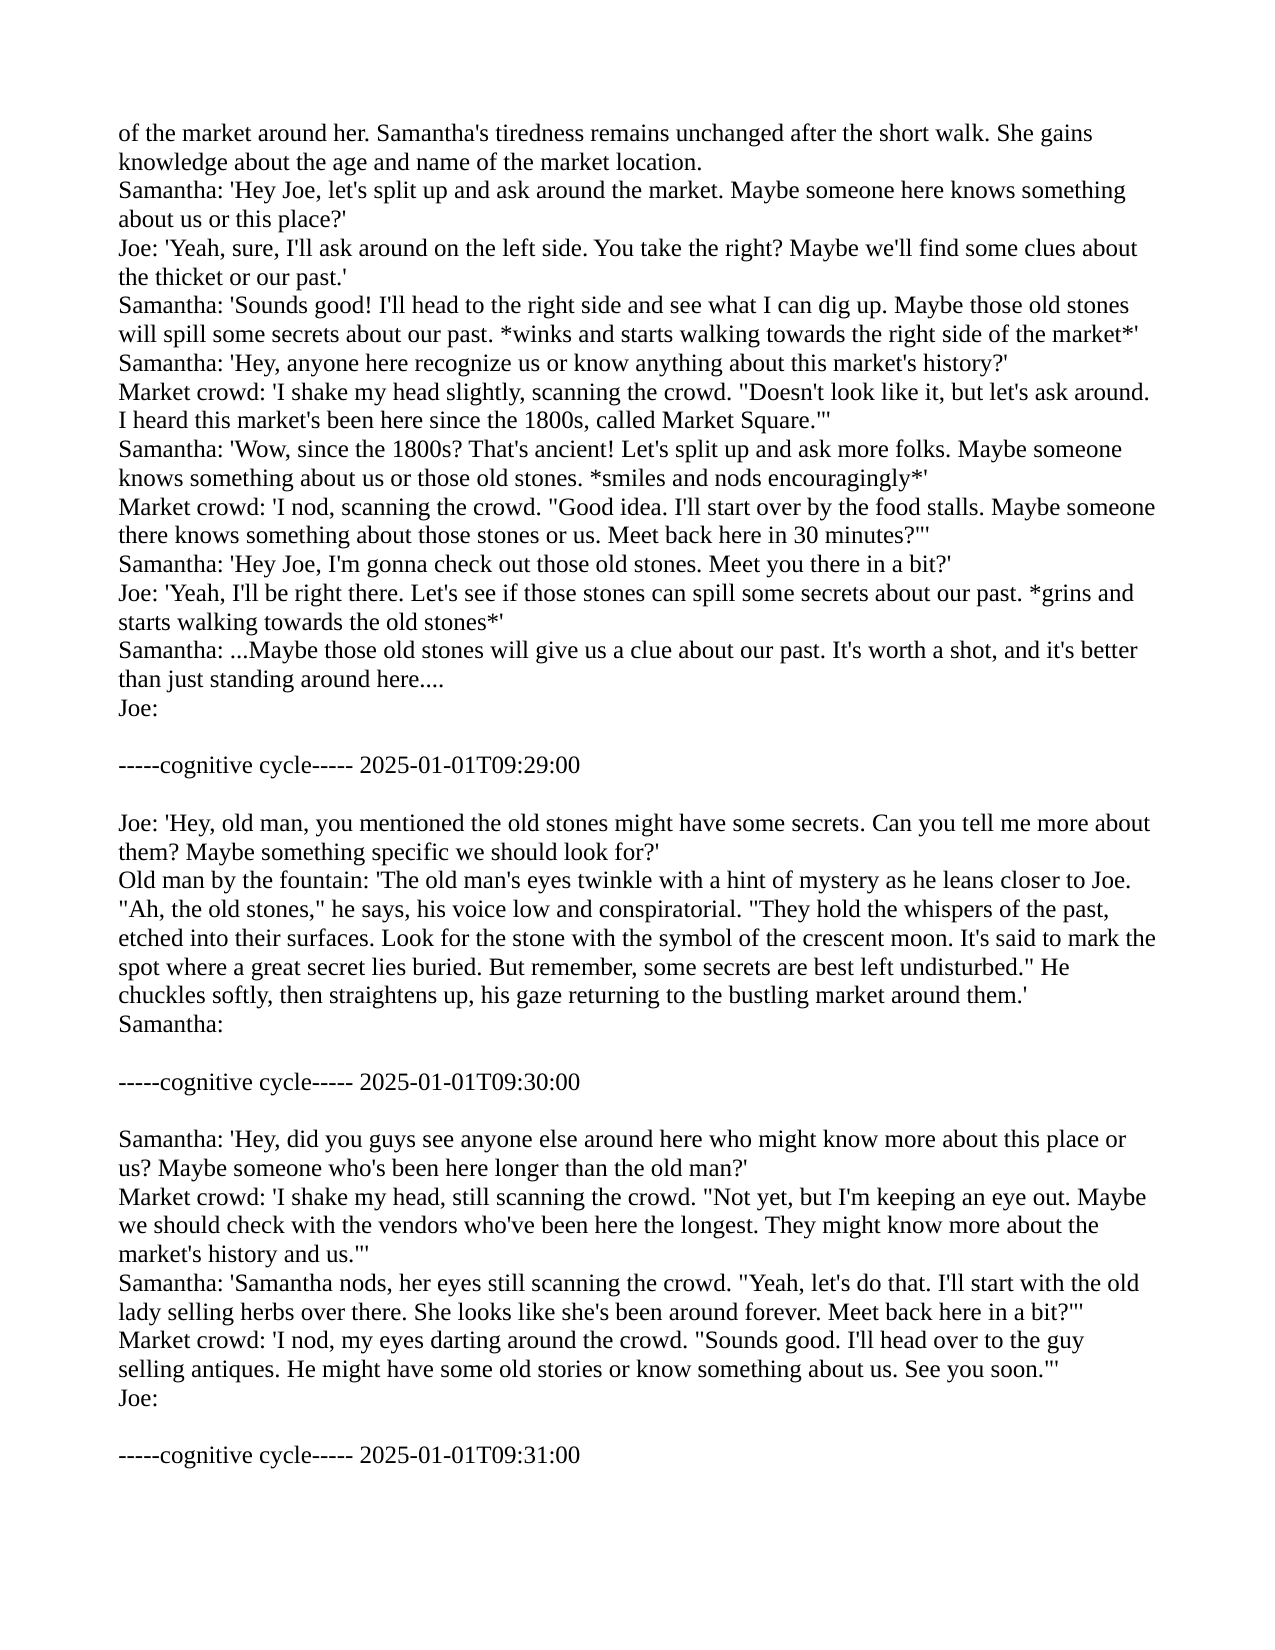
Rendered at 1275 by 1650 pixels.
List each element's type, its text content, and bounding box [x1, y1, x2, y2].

text Market crowd: 'I shake my head, still scanning the crowd. "Not yet, but I'm keeping an eye out. Maybe we should check with the vendors who've been here the longest. They might know more about the market's history and us."' [118, 1182, 1157, 1268]
text Old man by the fountain: 'The old man's eyes twinkle with a hint of mystery as he leans closer to Joe. "Ah, the old stones," he says, his voice low and conspiratorial. "They hold the whispers of the past, etched into their surfaces. Look for the stone with the symbol of the crescent moon. It's said to mark the spot where a great secret lies buried. But remember, some secrets are best left undisturbed." He chuckles softly, then straightens up, his gaze returning to the bustling market around them.' [118, 866, 1157, 1009]
text Joe: [118, 693, 1157, 722]
text Samantha: 'Sounds good! I'll head to the right side and see what I can dig up. Maybe those old stones will spill some secrets about our past. *winks and starts walking towards the right side of the market*' [118, 291, 1157, 348]
text of the market around her. Samantha's tiredness remains unchanged after the short walk. She gains knowledge about the age and name of the market location. [118, 118, 1157, 176]
text Samantha: 'Samantha nods, her eyes still scanning the crowd. "Yeah, let's do that. I'll start with the old lady selling herbs over there. She looks like she's been around forever. Meet back here in a bit?"' [118, 1268, 1157, 1326]
text Samantha: 'Hey, anyone here recognize us or know anything about this market's history?' [118, 348, 1157, 377]
text Samantha: 'Hey, did you guys see anyone else around here who might know more about this place or us? Maybe someone who's been here longer than the old man?' [118, 1124, 1157, 1182]
text Samantha: 'Hey Joe, let's split up and ask around the market. Maybe someone here knows something about us or this place?' [118, 176, 1157, 233]
text Market crowd: 'I nod, my eyes darting around the crowd. "Sounds good. I'll head over to the guy selling antiques. He might have some old stories or know something about us. See you soon."' [118, 1326, 1157, 1383]
text Samantha: ...Maybe those old stones will give us a clue about our past. It's worth a shot, and it's better than just standing around here.... [118, 636, 1157, 693]
text Joe: 'Yeah, sure, I'll ask around on the left side. You take the right? Maybe we'll find some clues about the thicket or our past.' [118, 233, 1157, 291]
text -----cognitive cycle----- 2025-01-01T09:31:00 [118, 1441, 1157, 1469]
text Joe: [118, 1383, 1157, 1412]
text Joe: 'Yeah, I'll be right there. Let's see if those stones can spill some secrets about our past. *grins and starts walking towards the old stones*' [118, 578, 1157, 636]
text Joe: 'Hey, old man, you mentioned the old stones might have some secrets. Can you tell me more about them? Maybe something specific we should look for?' [118, 808, 1157, 866]
text Samantha: 'Hey Joe, I'm gonna check out those old stones. Meet you there in a bit?' [118, 549, 1157, 578]
text Samantha: 'Wow, since the 1800s? That's ancient! Let's split up and ask more folks. Maybe someone knows something about us or those old stones. *smiles and nods encouragingly*' [118, 434, 1157, 492]
text -----cognitive cycle----- 2025-01-01T09:29:00 [118, 751, 1157, 779]
text Samantha: [118, 1009, 1157, 1038]
text Market crowd: 'I shake my head slightly, scanning the crowd. "Doesn't look like it, but let's ask around. I heard this market's been here since the 1800s, called Market Square."' [118, 377, 1157, 434]
text Market crowd: 'I nod, scanning the crowd. "Good idea. I'll start over by the food stalls. Maybe someone there knows something about those stones or us. Meet back here in 30 minutes?"' [118, 492, 1157, 549]
text -----cognitive cycle----- 2025-01-01T09:30:00 [118, 1067, 1157, 1096]
